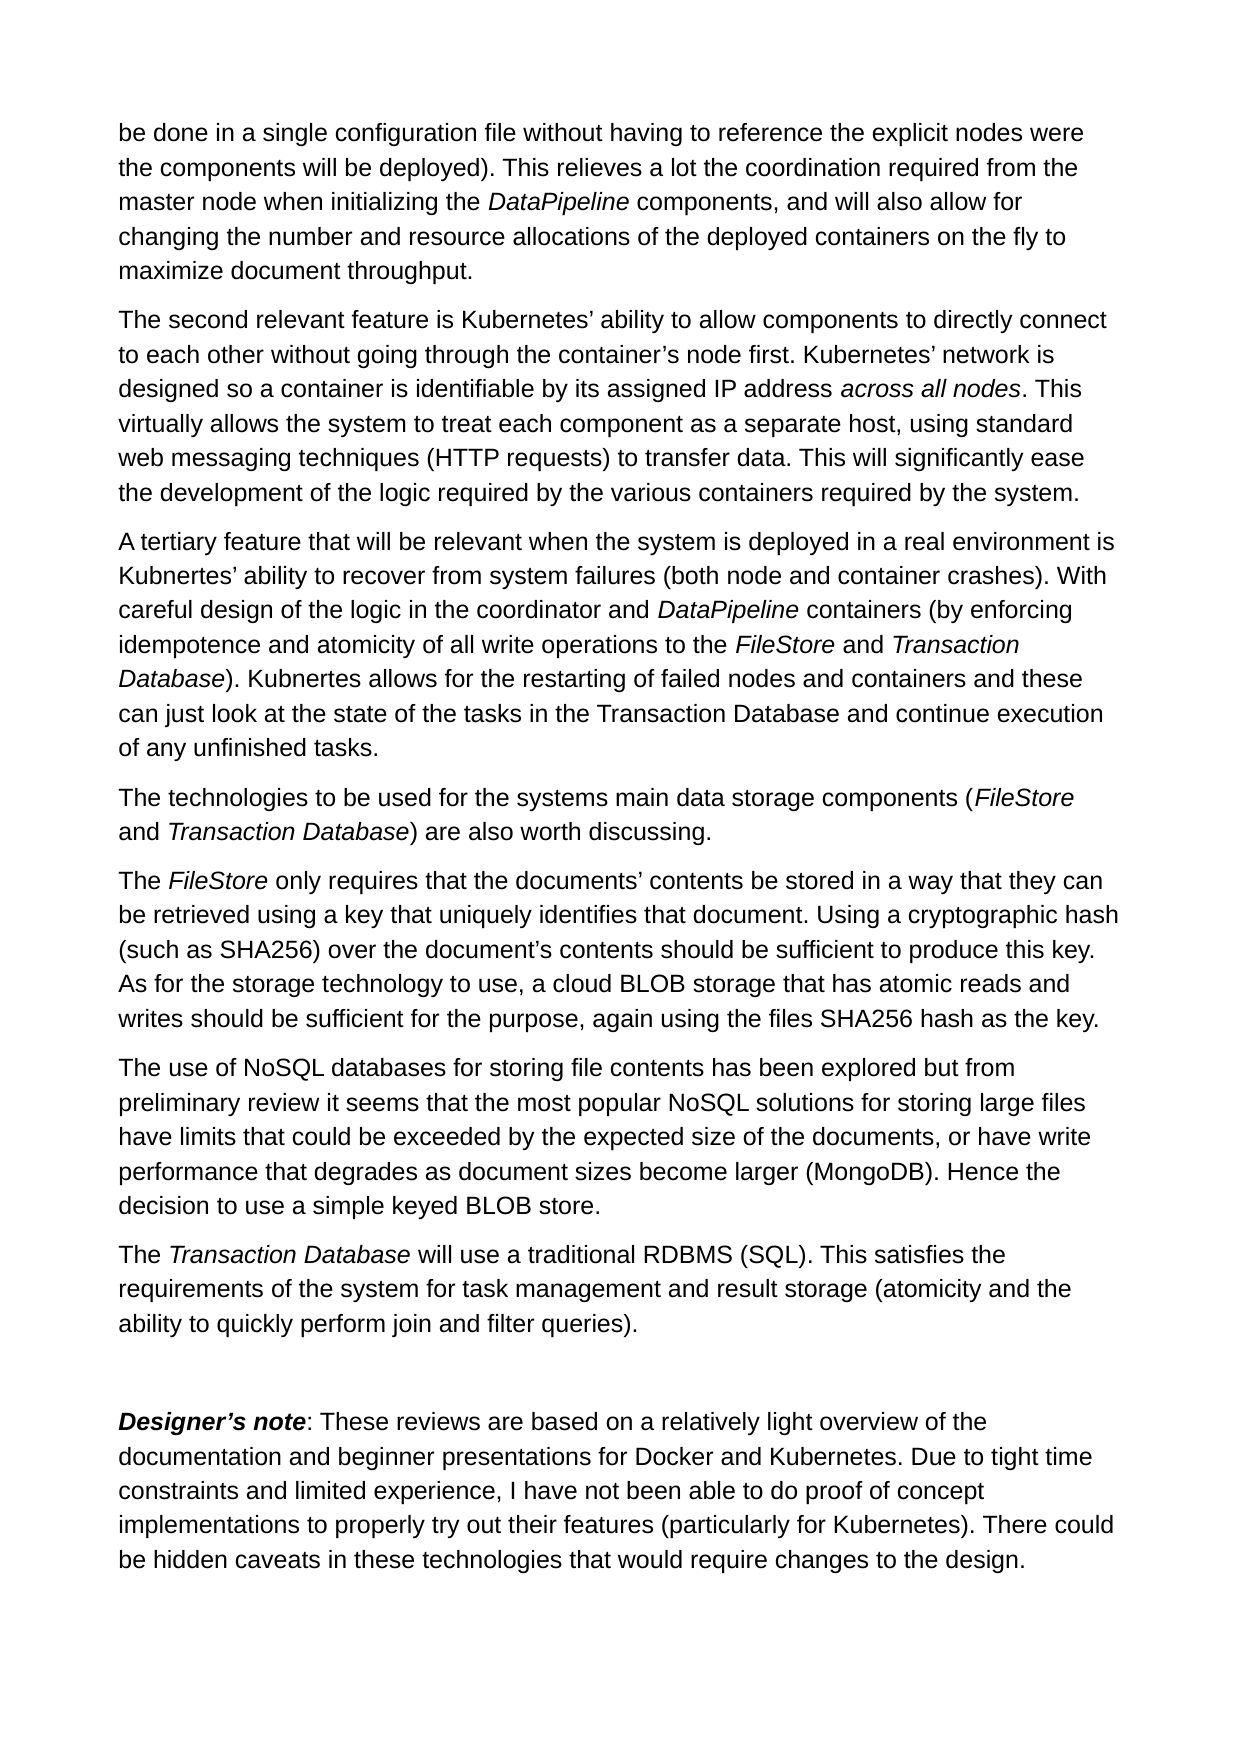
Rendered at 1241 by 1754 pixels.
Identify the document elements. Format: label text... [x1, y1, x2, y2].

text The second relevant feature is Kubernetes’ ability to allow components to directly connect to each other without going through the container’s node first. Kubernetes’ network is designed so a container is identifiable by its assigned IP address across all nodes. This virtually allows the system to treat each component as a separate host, using standard web messaging techniques (HTTP requests) to transfer data. This will significantly ease the development of the logic required by the various containers required by the system. [118, 305, 1122, 506]
text The FileStore only requires that the documents’ contents be stored in a way that they can be retrieved using a key that uniquely identifies that document. Using a cryptographic hash (such as SHA256) over the document’s contents should be sufficient to produce this key. As for the storage technology to use, a cloud BLOB storage that has atomic reads and writes should be sufficient for the purpose, again using the files SHA256 hash as the key. [118, 866, 1122, 1033]
text The technologies to be used for the systems main data storage components (FileStore and Transaction Database) are also worth discussing. [118, 782, 1122, 846]
text The use of NoSQL databases for storing file contents has been explored but from preliminary review it seems that the most popular NoSQL solutions for storing large files have limits that could be exceeded by the expected size of the documents, or have write performance that degrades as document sizes become larger (MongoDB). Hence the decision to use a simple keyed BLOB store. [118, 1053, 1122, 1220]
text The Transaction Database will use a traditional RDBMS (SQL). This satisfies the requirements of the system for task management and result storage (atomicity and the ability to quickly perform join and filter queries). [118, 1240, 1122, 1338]
text A tertiary feature that will be relevant when the system is deployed in a real environment is Kubnertes’ ability to recover from system failures (both node and container crashes). With careful design of the logic in the coordinator and DataPipeline containers (by enforcing idempotence and atomicity of all write operations to the FileStore and Transaction Database). Kubnertes allows for the restarting of failed nodes and containers and these can just look at the state of the tasks in the Transaction Database and continue execution of any unfinished tasks. [118, 527, 1122, 762]
text be done in a single configuration file without having to reference the explicit nodes were the components will be deployed). This relieves a lot the coordination required from the master node when initializing the DataPipeline components, and will also allow for changing the number and resource allocations of the deployed containers on the fly to maximize document throughput. [118, 118, 1122, 285]
text Designer’s note: These reviews are based on a relatively light overview of the documentation and beginner presentations for Docker and Kubernetes. Due to tight time constraints and limited experience, I have not been able to do proof of concept implementations to properly try out their features (particularly for Kubernetes). There could be hidden caveats in these technologies that would require changes to the design. [118, 1407, 1122, 1574]
